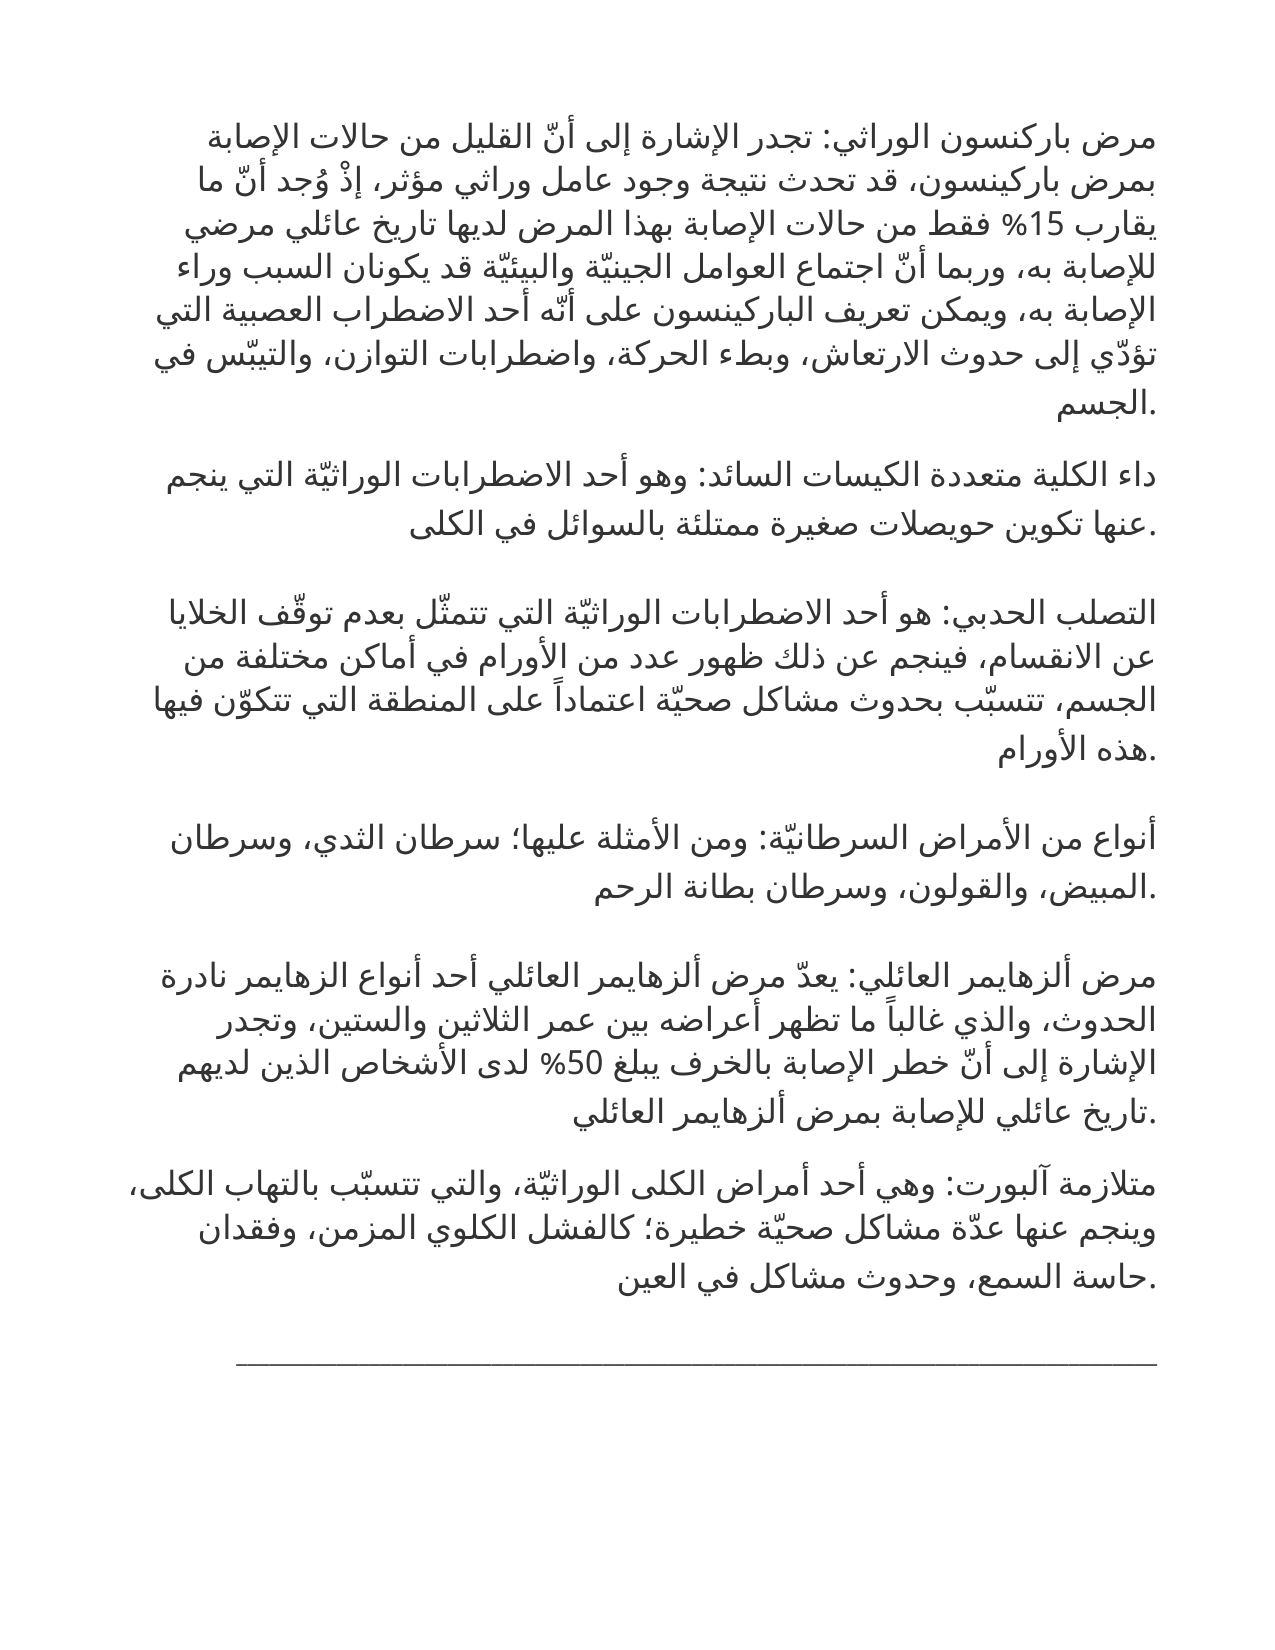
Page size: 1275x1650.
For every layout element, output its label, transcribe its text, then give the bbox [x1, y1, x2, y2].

text الهيموفيليا أو النزاف: وهو أحد الاضطرابات الجينية التي تؤثّر في قدرة الدم على التخثر، فينجم عن ذلك حدوث نزيف غير طبيعي، بالإضافة إلى سهولة ظهور الكدمات على الجلد، ومن أشهر أنواعه؛ مرض هيموفيليا A. اعتلال ليبر العصبي البصري الوراثي: وهو مرض وراثي يتسبّب بفقدان البصر، وذلك عن طريق تأثيره في مركز النظر المسؤول عن رؤية تفاصيل الأشياء، وغالباً ما تبدأ أعراض هذا الاضطراب الوراثي بالظهور في مرحلة المراهقة، فتبدأ أولى أعراضه بحدوث الغباش، والضبابيّة في الرؤية، كما تتدهور الأعراض تدريجيّاً مع مرور الوقت. مرض باركنسون الوراثي: تجدر الإشارة إلى أنّ القليل من حالات الإصابة بمرض باركينسون، قد تحدث نتيجة وجود عامل وراثي مؤثر، إذْ وُجد أنّ ما يقارب 15% فقط من حالات الإصابة بهذا المرض لديها تاريخ عائلي مرضي للإصابة به، وربما أنّ اجتماع العوامل الجينيّة والبيئيّة قد يكونان السبب وراء الإصابة به، ويمكن تعريف الباركينسون على أنّه أحد الاضطراب العصبية التي تؤدّي إلى حدوث الارتعاش، وبطء الحركة، واضطرابات التوازن، والتيبّس في الجسم. [118, 118, 1157, 457]
text متلازمة آلبورت: وهي أحد أمراض الكلى الوراثيّة، والتي تتسبّب بالتهاب الكلى، وينجم عنها عدّة مشاكل صحيّة خطيرة؛ كالفشل الكلوي المزمن، وفقدان حاسة السمع، وحدوث مشاكل في العين. ___________________________________________________________________________________ [118, 1166, 1157, 1370]
text داء الكلية متعددة الكيسات السائد: وهو أحد الاضطرابات الوراثيّة التي ينجم عنها تكوين حويصلات صغيرة ممتلئة بالسوائل في الكلى. التصلب الحدبي: هو أحد الاضطرابات الوراثيّة التي تتمثّل بعدم توقّف الخلايا عن الانقسام، فينجم عن ذلك ظهور عدد من الأورام في أماكن مختلفة من الجسم، تتسبّب بحدوث مشاكل صحيّة اعتماداً على المنطقة التي تتكوّن فيها هذه الأورام. أنواع من الأمراض السرطانيّة: ومن الأمثلة عليها؛ سرطان الثدي، وسرطان المبيض، والقولون، وسرطان بطانة الرحم. مرض ألزهايمر العائلي: يعدّ مرض ألزهايمر العائلي أحد أنواع الزهايمر نادرة الحدوث، والذي غالباً ما تظهر أعراضه بين عمر الثلاثين والستين، وتجدر الإشارة إلى أنّ خطر الإصابة بالخرف يبلغ 50% لدى الأشخاص الذين لديهم تاريخ عائلي للإصابة بمرض ألزهايمر العائلي. [118, 457, 1157, 1166]
